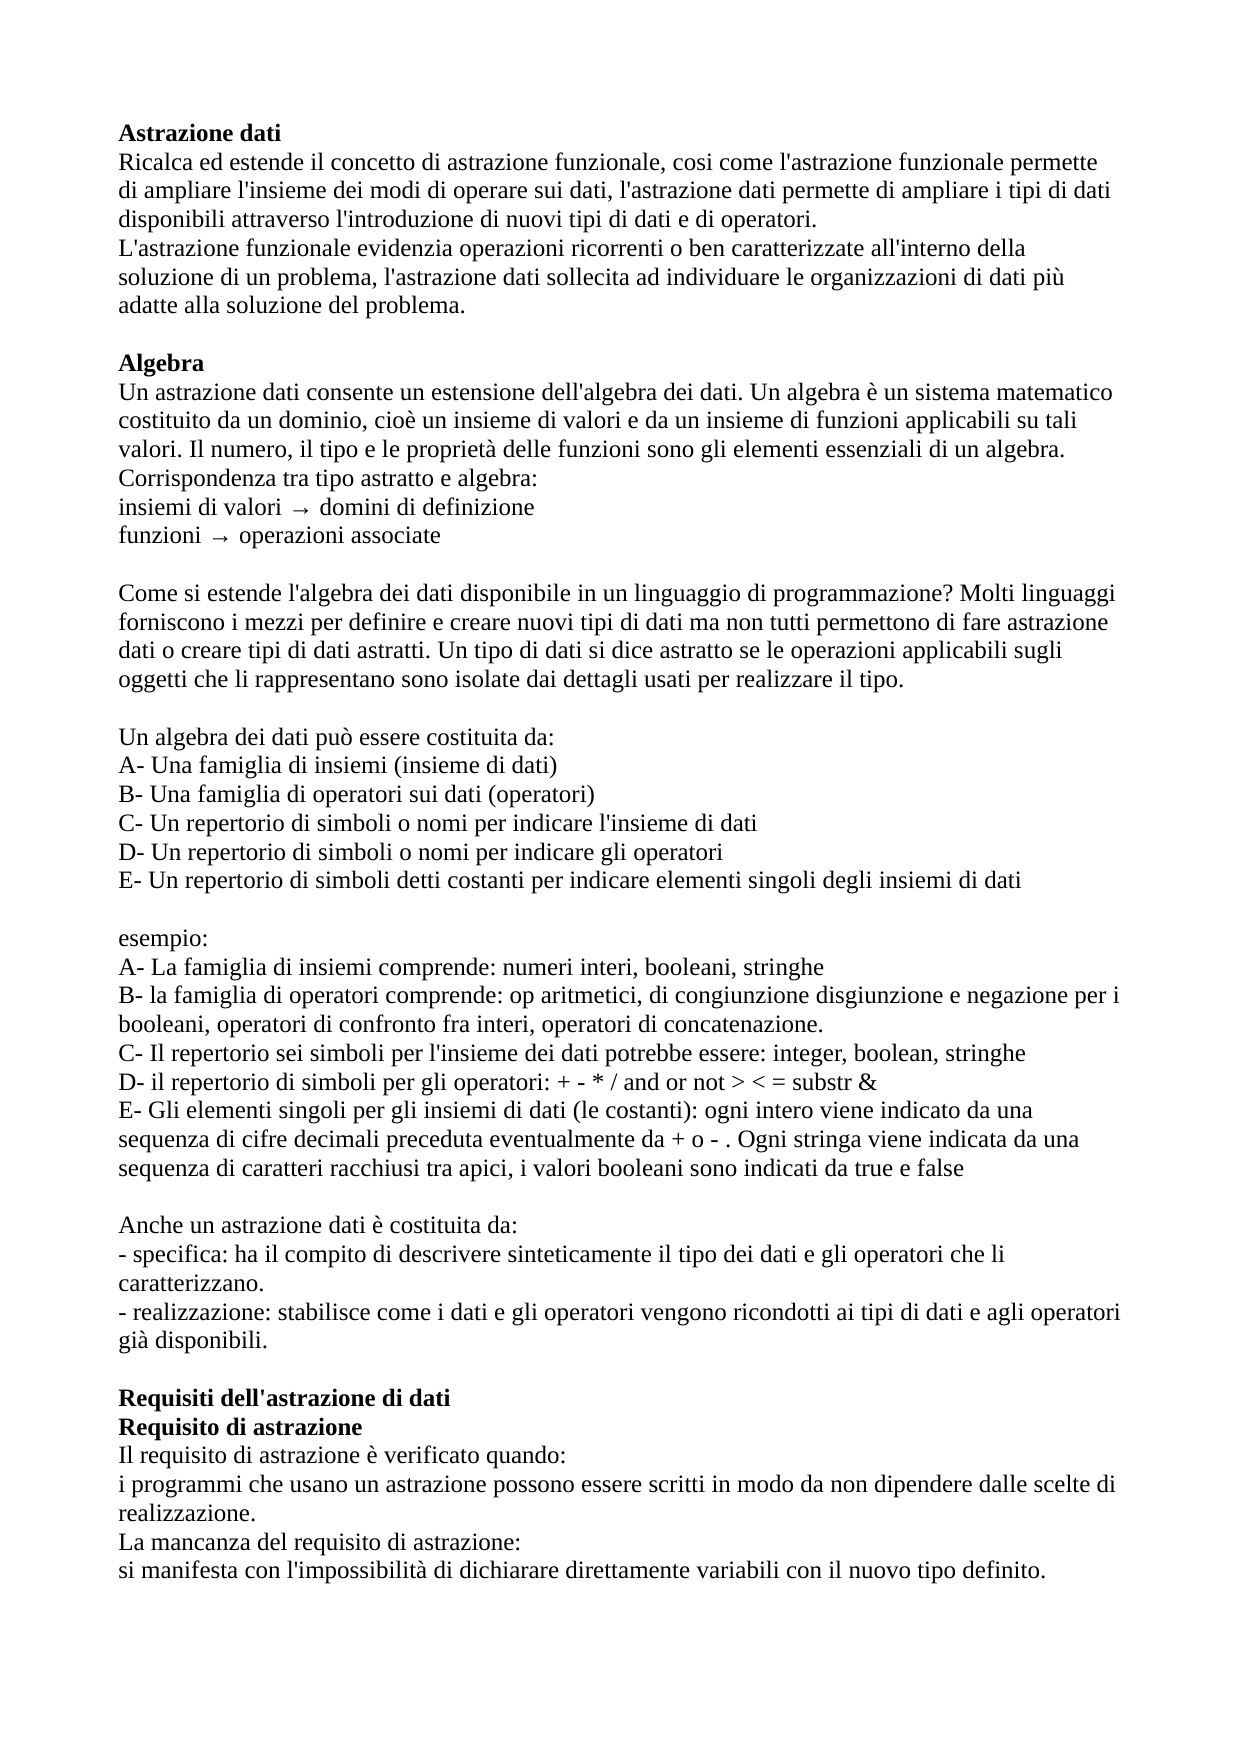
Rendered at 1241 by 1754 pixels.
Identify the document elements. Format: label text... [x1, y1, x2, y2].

text E- Un repertorio di simboli detti costanti per indicare elementi singoli degli insiemi di dati [118, 866, 1122, 894]
text Algebra [118, 348, 1122, 377]
text funzioni → operazioni associate [118, 521, 1122, 549]
text A- La famiglia di insiemi comprende: numeri interi, booleani, stringhe [118, 952, 1122, 981]
text - realizzazione: stabilisce come i dati e gli operatori vengono ricondotti ai tipi di dati e agli operatori già disponibili. [118, 1297, 1122, 1354]
text Ricalca ed estende il concetto di astrazione funzionale, cosi come l'astrazione funzionale permette di ampliare l'insieme dei modi di operare sui dati, l'astrazione dati permette di ampliare i tipi di dati disponibili attraverso l'introduzione di nuovi tipi di dati e di operatori. [118, 147, 1122, 233]
text B- Una famiglia di operatori sui dati (operatori) [118, 779, 1122, 808]
text L'astrazione funzionale evidenzia operazioni ricorrenti o ben caratterizzate all'interno della soluzione di un problema, l'astrazione dati sollecita ad individuare le organizzazioni di dati più adatte alla soluzione del problema. [118, 233, 1122, 319]
text D- Un repertorio di simboli o nomi per indicare gli operatori [118, 837, 1122, 866]
text Un astrazione dati consente un estensione dell'algebra dei dati. Un algebra è un sistema matematico costituito da un dominio, cioè un insieme di valori e da un insieme di funzioni applicabili su tali valori. Il numero, il tipo e le proprietà delle funzioni sono gli elementi essenziali di un algebra. [118, 377, 1122, 463]
text Anche un astrazione dati è costituita da: [118, 1211, 1122, 1239]
text si manifesta con l'impossibilità di dichiarare direttamente variabili con il nuovo tipo definito. [118, 1556, 1122, 1584]
text La mancanza del requisito di astrazione: [118, 1527, 1122, 1556]
text i programmi che usano un astrazione possono essere scritti in modo da non dipendere dalle scelte di realizzazione. [118, 1469, 1122, 1527]
text Requisiti dell'astrazione di dati [118, 1383, 1122, 1412]
text esempio: [118, 923, 1122, 952]
text C- Un repertorio di simboli o nomi per indicare l'insieme di dati [118, 808, 1122, 837]
text insiemi di valori → domini di definizione [118, 492, 1122, 521]
text E- Gli elementi singoli per gli insiemi di dati (le costanti): ogni intero viene indicato da una sequenza di cifre decimali preceduta eventualmente da + o - . Ogni stringa viene indicata da una sequenza di caratteri racchiusi tra apici, i valori booleani sono indicati da true e false [118, 1096, 1122, 1182]
text B- la famiglia di operatori comprende: op aritmetici, di congiunzione disgiunzione e negazione per i booleani, operatori di confronto fra interi, operatori di concatenazione. [118, 981, 1122, 1038]
text C- Il repertorio sei simboli per l'insieme dei dati potrebbe essere: integer, boolean, stringhe [118, 1038, 1122, 1067]
text D- il repertorio di simboli per gli operatori: + - * / and or not > < = substr & [118, 1067, 1122, 1096]
text Come si estende l'algebra dei dati disponibile in un linguaggio di programmazione? Molti linguaggi forniscono i mezzi per definire e creare nuovi tipi di dati ma non tutti permettono di fare astrazione dati o creare tipi di dati astratti. Un tipo di dati si dice astratto se le operazioni applicabili sugli oggetti che li rappresentano sono isolate dai dettagli usati per realizzare il tipo. [118, 578, 1122, 693]
text - specifica: ha il compito di descrivere sinteticamente il tipo dei dati e gli operatori che li caratterizzano. [118, 1239, 1122, 1297]
text A- Una famiglia di insiemi (insieme di dati) [118, 751, 1122, 779]
text Un algebra dei dati può essere costituita da: [118, 722, 1122, 751]
text Requisito di astrazione [118, 1412, 1122, 1441]
text Il requisito di astrazione è verificato quando: [118, 1441, 1122, 1469]
text Corrispondenza tra tipo astratto e algebra: [118, 463, 1122, 492]
text Astrazione dati [118, 118, 1122, 147]
